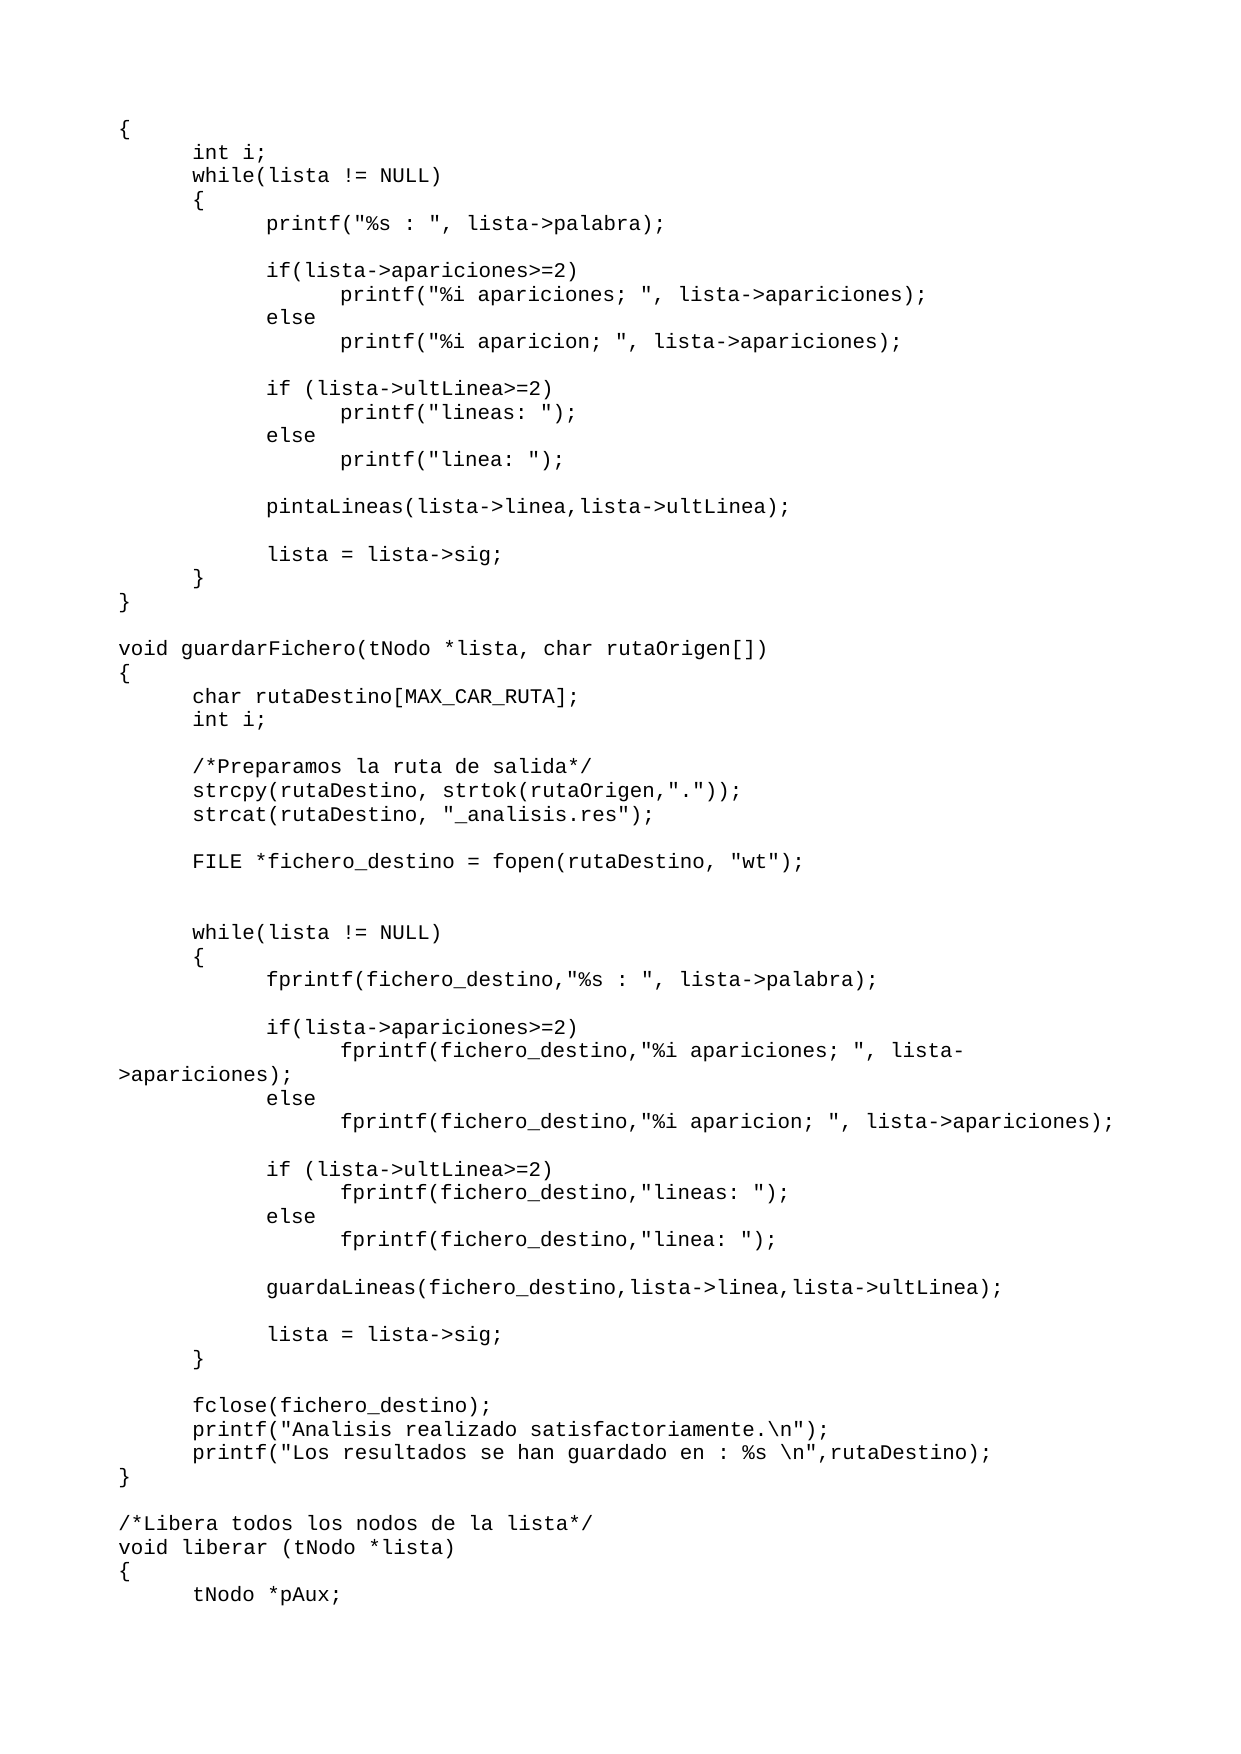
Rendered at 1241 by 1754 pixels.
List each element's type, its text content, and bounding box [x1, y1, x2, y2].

text fprintf(fichero_destino,"%i apariciones; ", lista->apariciones); [118, 1040, 1122, 1088]
text fprintf(fichero_destino,"%s : ", lista->palabra); [118, 969, 1122, 993]
text strcat(rutaDestino, "_analisis.res"); [118, 804, 1122, 827]
text { [118, 118, 1122, 142]
text fprintf(fichero_destino,"linea: "); [118, 1229, 1122, 1253]
text printf("lineas: "); [118, 402, 1122, 426]
text guardaLineas(fichero_destino,lista->linea,lista->ultLinea); [118, 1277, 1122, 1300]
text } [118, 567, 1122, 591]
text printf("%i aparicion; ", lista->apariciones); [118, 331, 1122, 354]
text tNodo *pAux; [118, 1584, 1122, 1608]
text if (lista->ultLinea>=2) [118, 378, 1122, 402]
text while(lista != NULL) [118, 165, 1122, 189]
text strcpy(rutaDestino, strtok(rutaOrigen,".")); [118, 780, 1122, 804]
text char rutaDestino[MAX_CAR_RUTA]; [118, 686, 1122, 709]
text if(lista->apariciones>=2) [118, 1017, 1122, 1040]
text lista = lista->sig; [118, 544, 1122, 567]
text printf("Los resultados se han guardado en : %s \n",rutaDestino); [118, 1442, 1122, 1466]
text { [118, 946, 1122, 969]
text { [118, 189, 1122, 213]
text printf("Analisis realizado satisfactoriamente.\n"); [118, 1419, 1122, 1442]
text lista = lista->sig; [118, 1324, 1122, 1348]
text /*Libera todos los nodos de la lista*/ [118, 1513, 1122, 1537]
text fprintf(fichero_destino,"lineas: "); [118, 1182, 1122, 1206]
text { [118, 662, 1122, 686]
text int i; [118, 709, 1122, 733]
text FILE *fichero_destino = fopen(rutaDestino, "wt"); [118, 851, 1122, 875]
text else [118, 426, 1122, 449]
text void liberar (tNodo *lista) [118, 1537, 1122, 1561]
text } [118, 1466, 1122, 1489]
text if (lista->ultLinea>=2) [118, 1158, 1122, 1182]
text /*Preparamos la ruta de salida*/ [118, 757, 1122, 780]
text while(lista != NULL) [118, 922, 1122, 946]
text printf("%s : ", lista->palabra); [118, 213, 1122, 236]
text { [118, 1561, 1122, 1584]
text if(lista->apariciones>=2) [118, 260, 1122, 284]
text } [118, 1348, 1122, 1371]
text else [118, 1088, 1122, 1111]
text } [118, 591, 1122, 615]
text fprintf(fichero_destino,"%i aparicion; ", lista->apariciones); [118, 1111, 1122, 1135]
text void guardarFichero(tNodo *lista, char rutaOrigen[]) [118, 638, 1122, 662]
text pintaLineas(lista->linea,lista->ultLinea); [118, 496, 1122, 520]
text fclose(fichero_destino); [118, 1395, 1122, 1419]
text printf("%i apariciones; ", lista->apariciones); [118, 284, 1122, 307]
text int i; [118, 142, 1122, 165]
text else [118, 1206, 1122, 1229]
text printf("linea: "); [118, 449, 1122, 473]
text else [118, 307, 1122, 331]
